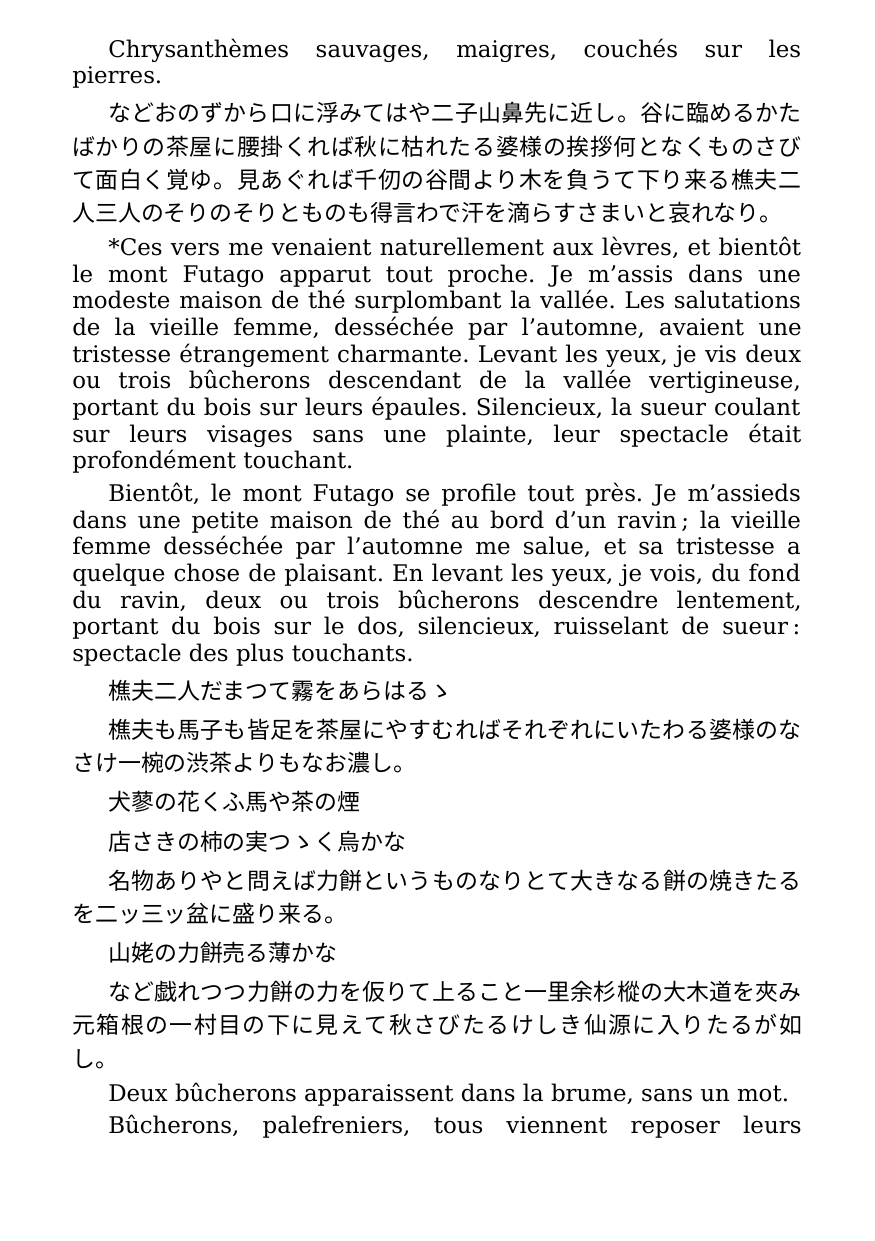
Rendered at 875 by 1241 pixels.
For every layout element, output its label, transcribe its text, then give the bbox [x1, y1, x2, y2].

text *Ces vers me venaient naturellement aux lèvres, et bientôt le mont Futago apparut tout proche. Je m’assis dans une modeste maison de thé surplombant la vallée. Les salutations de la vieille femme, desséchée par l’automne, avaient une tristesse étrangement charmante. Levant les yeux, je vis deux ou trois bûcherons descendant de la vallée vertigineuse, portant du bois sur leurs épaules. Silencieux, la sueur coulant sur leurs visages sans une plainte, leur spectacle était profondément touchant. [72, 234, 802, 474]
text Chrysanthèmes sauvages, maigres, couchés sur les pierres. [72, 36, 802, 89]
text 名物ありやと問えば力餅というものなりとて大きなる餅の焼きたるを二ッ三ッ盆に盛り来る。 [72, 863, 802, 929]
text など戯れつつ力餅の力を仮りて上ること一里余杉樅の大木道を夾み元箱根の一村目の下に見えて秋さびたるけしき仙源に入りたるが如し。 [72, 974, 802, 1074]
text 樵夫も馬子も皆足を茶屋にやすむればそれぞれにいたわる婆様のなさけ一椀の渋茶よりもなお濃し。 [72, 712, 802, 778]
text 山姥の力餅売る薄かな [72, 935, 802, 968]
text Bûcherons, palefreniers, tous viennent reposer leurs [72, 1112, 802, 1139]
text Deux bûcherons apparaissent dans la brume, sans un mot. [72, 1080, 802, 1106]
text 犬蓼の花くふ馬や茶の煙 [72, 784, 802, 817]
text Bientôt, le mont Futago se profile tout près. Je m’assieds dans une petite maison de thé au bord d’un ravin ; la vieille femme desséchée par l’automne me salue, et sa tristesse a quelque chose de plaisant. En levant les yeux, je vois, du fond du ravin, deux ou trois bûcherons descendre lentement, portant du bois sur le dos, silencieux, ruisselant de sueur : spectacle des plus touchants. [72, 480, 802, 667]
text 店さきの柿の実つゝく烏かな [72, 823, 802, 857]
text などおのずから口に浮みてはや二子山鼻先に近し。谷に臨めるかたばかりの茶屋に腰掛くれば秋に枯れたる婆様の挨拶何となくものさびて面白く覚ゆ。見あぐれば千仞の谷間より木を負うて下り来る樵夫二人三人のそりのそりとものも得言わで汗を滴らすさまいと哀れなり。 [72, 95, 802, 228]
text 樵夫二人だまつて霧をあらはるゝ [72, 673, 802, 706]
